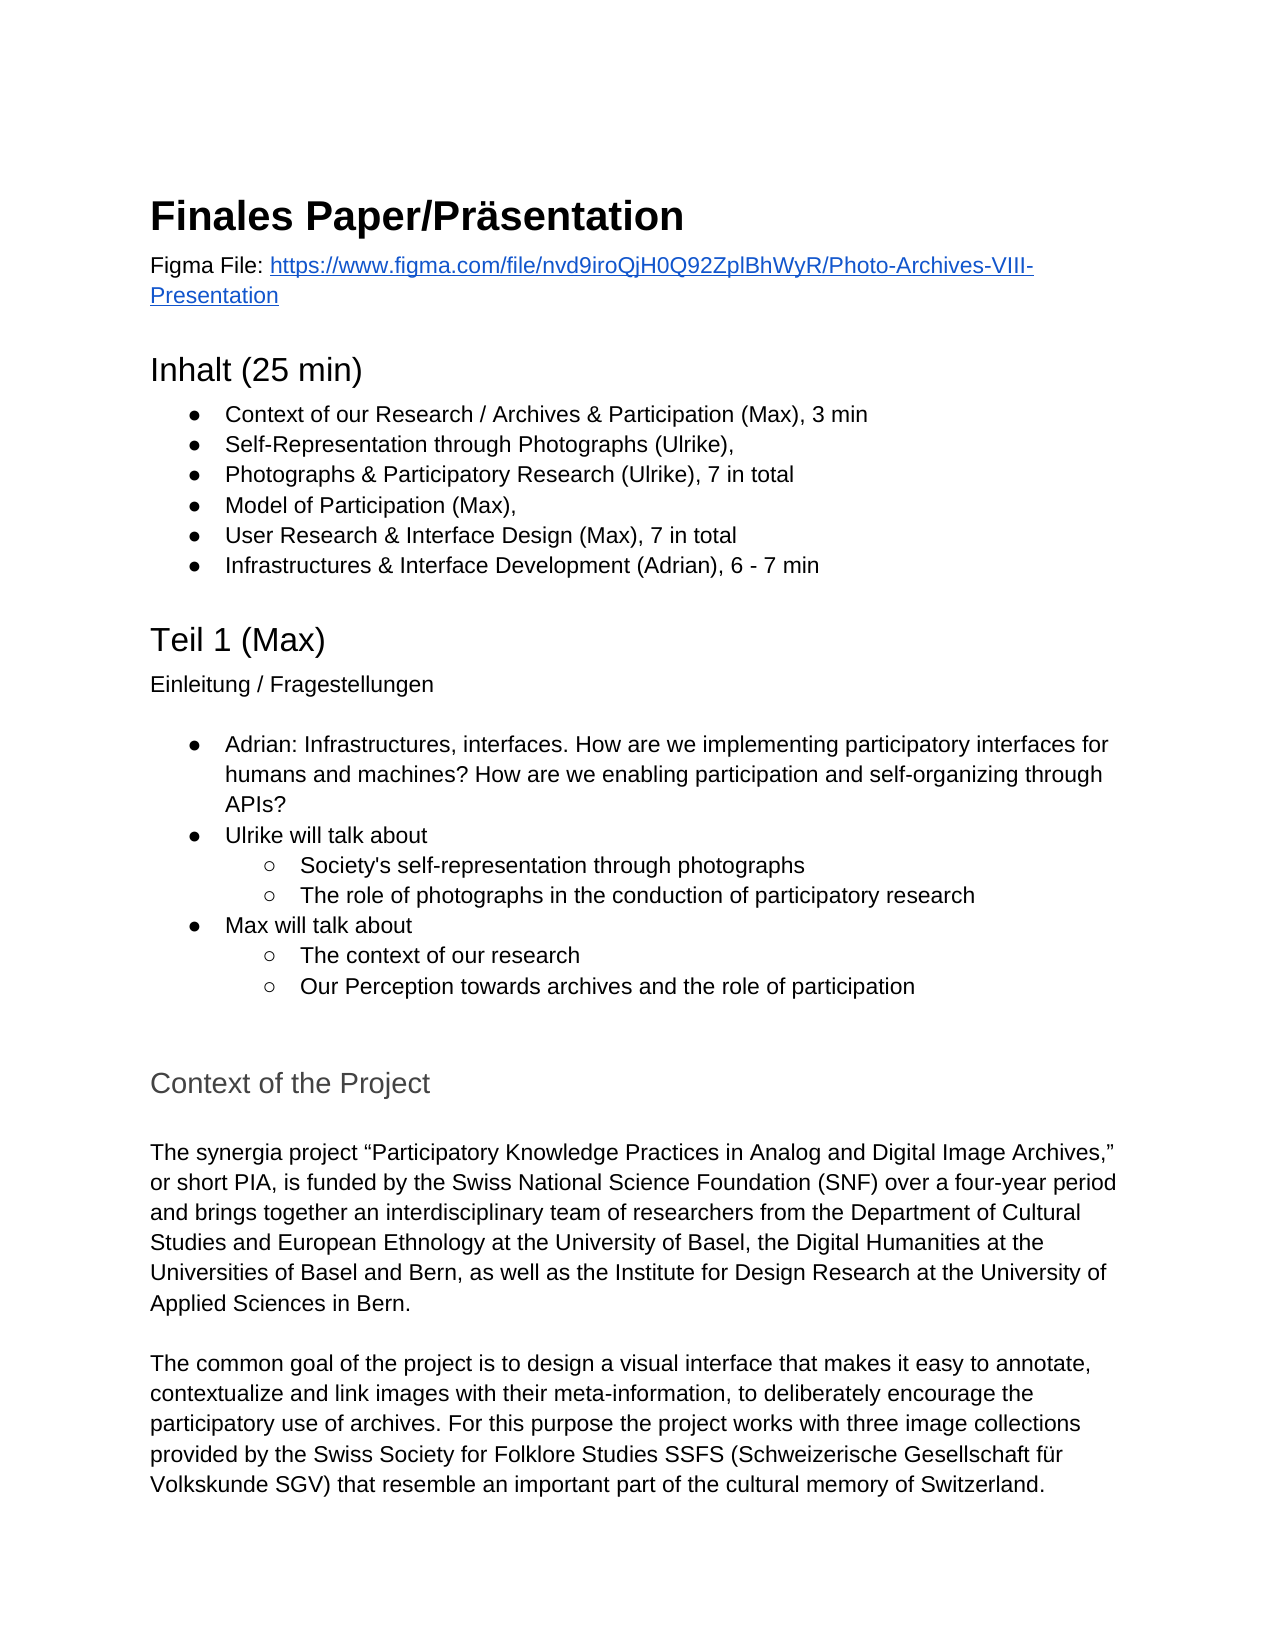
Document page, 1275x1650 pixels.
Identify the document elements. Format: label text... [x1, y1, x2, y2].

list Society's self-representation through photographs [262, 852, 1125, 878]
list Max will talk about [187, 912, 1125, 939]
subtitle Context of the Project [150, 1066, 1125, 1100]
list The context of our research [262, 942, 1125, 969]
list The role of photographs in the conduction of participatory research [262, 882, 1125, 908]
text Einleitung / Fragestellungen [150, 671, 1125, 697]
list Self-Representation through Photographs (Ulrike), [187, 431, 1125, 457]
list Context of our Research / Archives & Participation (Max), 3 min [187, 401, 1125, 427]
text The synergia project “Participatory Knowledge Practices in Analog and Digital Image Archives,” or short PIA, is funded by the Swiss National Science Foundation (SNF) over a four-year period and brings together an interdisciplinary team of researchers from the Department of Cultural Studies and European Ethnology at the University of Basel, the Digital Humanities at the Universities of Basel and Bern, as well as the Institute for Design Research at the University of Applied Sciences in Bern. [150, 1138, 1125, 1316]
text The common goal of the project is to design a visual interface that makes it easy to annotate, contextualize and link images with their meta-information, to deliberately encourage the participatory use of archives. For this purpose the project works with three image collections provided by the Swiss Society for Folklore Studies SSFS (Schweizerische Gesellschaft für Volkskunde SGV) that resemble an important part of the cultural memory of Switzerland. [150, 1350, 1125, 1497]
list Photographs & Participatory Research (Ulrike), 7 in total [187, 461, 1125, 488]
list Our Perception towards archives and the role of participation [262, 973, 1125, 999]
list Model of Participation (Max), [187, 492, 1125, 518]
list Adrian: Infrastructures, interfaces. How are we implementing participatory interfaces for humans and machines? How are we enabling participation and self-organizing through APIs? [187, 731, 1125, 818]
text Figma File: https://www.figma.com/file/nvd9iroQjH0Q92ZplBhWyR/Photo-Archives-VIII-Presentation [150, 252, 1125, 309]
subtitle Finales Paper/Präsentation [150, 192, 1125, 239]
list Ulrike will talk about [187, 822, 1125, 848]
list User Research & Interface Design (Max), 7 in total [187, 522, 1125, 548]
subtitle Teil 1 (Max) [150, 620, 1125, 658]
subtitle Inhalt (25 min) [150, 350, 1125, 388]
list Infrastructures & Interface Development (Adrian), 6 - 7 min [187, 552, 1125, 578]
